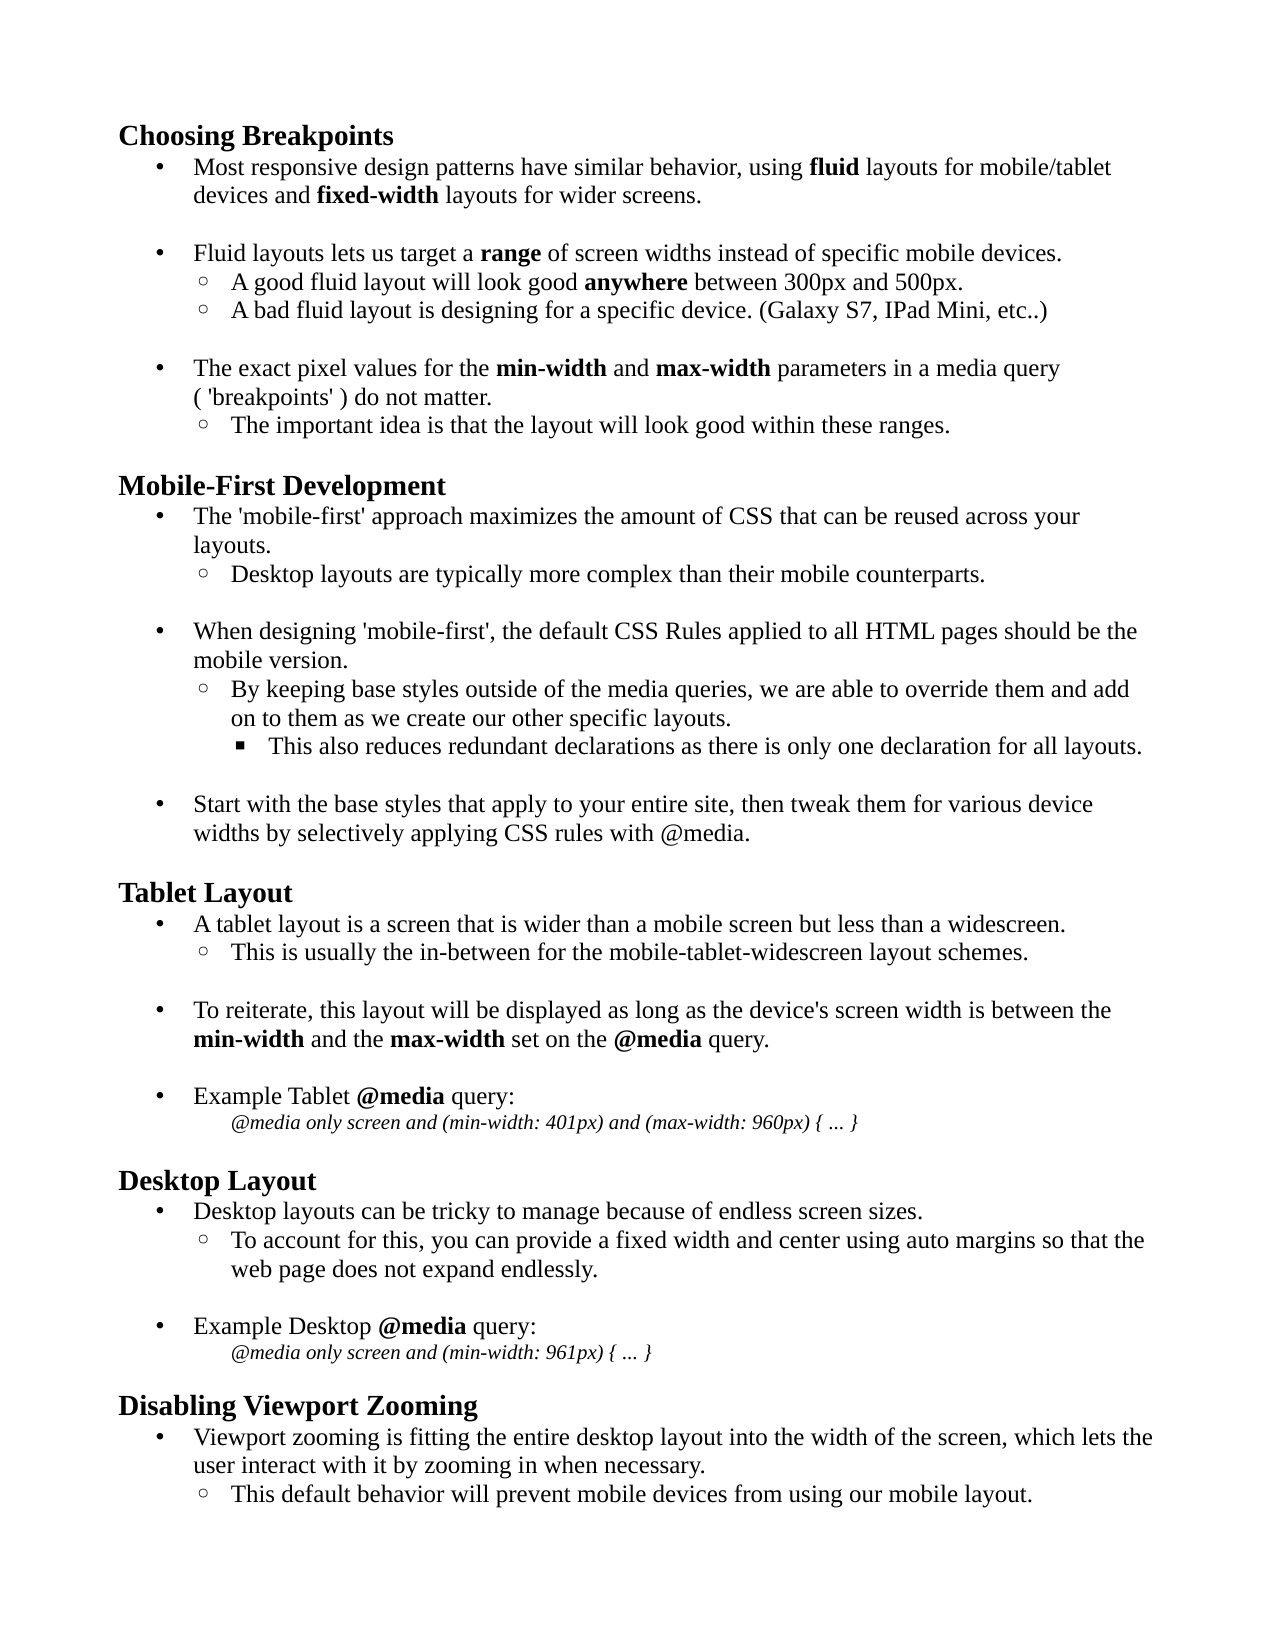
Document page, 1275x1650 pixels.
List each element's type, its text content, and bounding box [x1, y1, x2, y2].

text Desktop Layout [118, 1163, 1157, 1196]
list This default behavior will prevent mobile devices from using our mobile layout. [193, 1479, 1157, 1508]
list The important idea is that the layout will look good within these ranges. [193, 410, 1157, 439]
list This is usually the in-between for the mobile-tablet-widescreen layout schemes. [193, 937, 1157, 966]
list Start with the base styles that apply to your entire site, then tweak them for various device widths by selectively applying CSS rules with @media. [156, 789, 1157, 846]
list A bad fluid layout is designing for a specific device. (Galaxy S7, IPad Mini, etc..) [193, 295, 1157, 324]
text Tablet Layout [118, 875, 1157, 909]
list Viewport zooming is fitting the entire desktop layout into the width of the screen, which lets the user interact with it by zooming in when necessary. [156, 1422, 1157, 1479]
text Disabling Viewport Zooming [118, 1388, 1157, 1422]
list Fluid layouts lets us target a range of screen widths instead of specific mobile devices. [156, 238, 1157, 267]
list When designing 'mobile-first', the default CSS Rules applied to all HTML pages should be the mobile version. [156, 616, 1157, 674]
list A tablet layout is a screen that is wider than a mobile screen but less than a widescreen. [156, 909, 1157, 937]
list @media only screen and (min-width: 961px) { ... } [193, 1340, 1157, 1364]
list Example Tablet @media query: [156, 1081, 1157, 1110]
list The exact pixel values for the min-width and max-width parameters in a media query ( 'breakpoints' ) do not matter. [156, 353, 1157, 410]
text Mobile-First Development [118, 468, 1157, 501]
list Desktop layouts can be tricky to manage because of endless screen sizes. [156, 1196, 1157, 1225]
list Example Desktop @media query: [156, 1311, 1157, 1340]
list Desktop layouts are typically more complex than their mobile counterparts. [193, 559, 1157, 588]
list This also reduces redundant declarations as there is only one declaration for all layouts. [231, 731, 1157, 760]
list A good fluid layout will look good anywhere between 300px and 500px. [193, 267, 1157, 295]
list Most responsive design patterns have similar behavior, using fluid layouts for mobile/tablet devices and fixed-width layouts for wider screens. [156, 152, 1157, 209]
list To account for this, you can provide a fixed width and center using auto margins so that the web page does not expand endlessly. [193, 1225, 1157, 1283]
list @media only screen and (min-width: 401px) and (max-width: 960px) { ... } [193, 1110, 1157, 1134]
list By keeping base styles outside of the media queries, we are able to override them and add on to them as we create our other specific layouts. [193, 674, 1157, 731]
list To reiterate, this layout will be displayed as long as the device's screen width is between the min-width and the max-width set on the @media query. [156, 995, 1157, 1052]
list The 'mobile-first' approach maximizes the amount of CSS that can be reused across your layouts. [156, 501, 1157, 559]
text Choosing Breakpoints [118, 118, 1157, 152]
